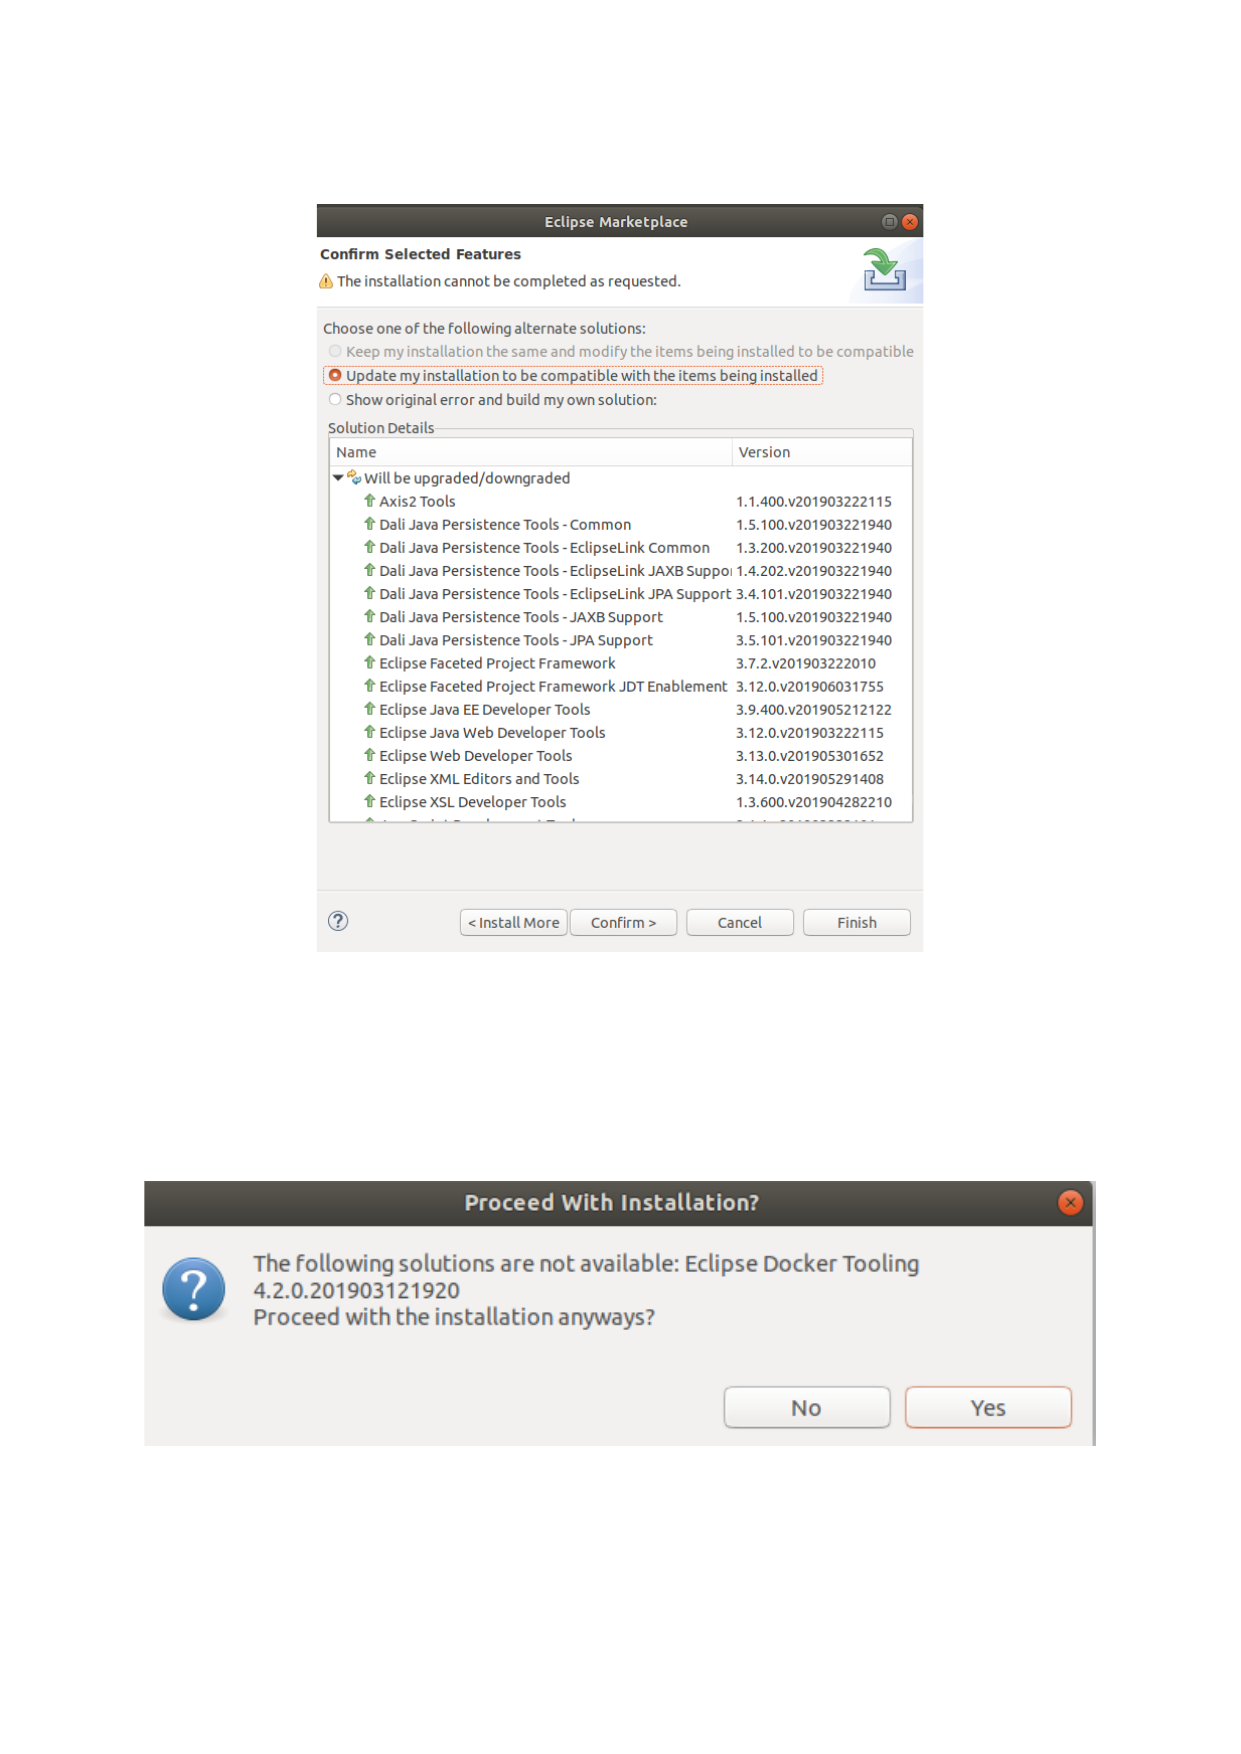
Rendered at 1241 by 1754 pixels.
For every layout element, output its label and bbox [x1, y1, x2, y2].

picture [316, 204, 924, 952]
picture [144, 1181, 1096, 1446]
